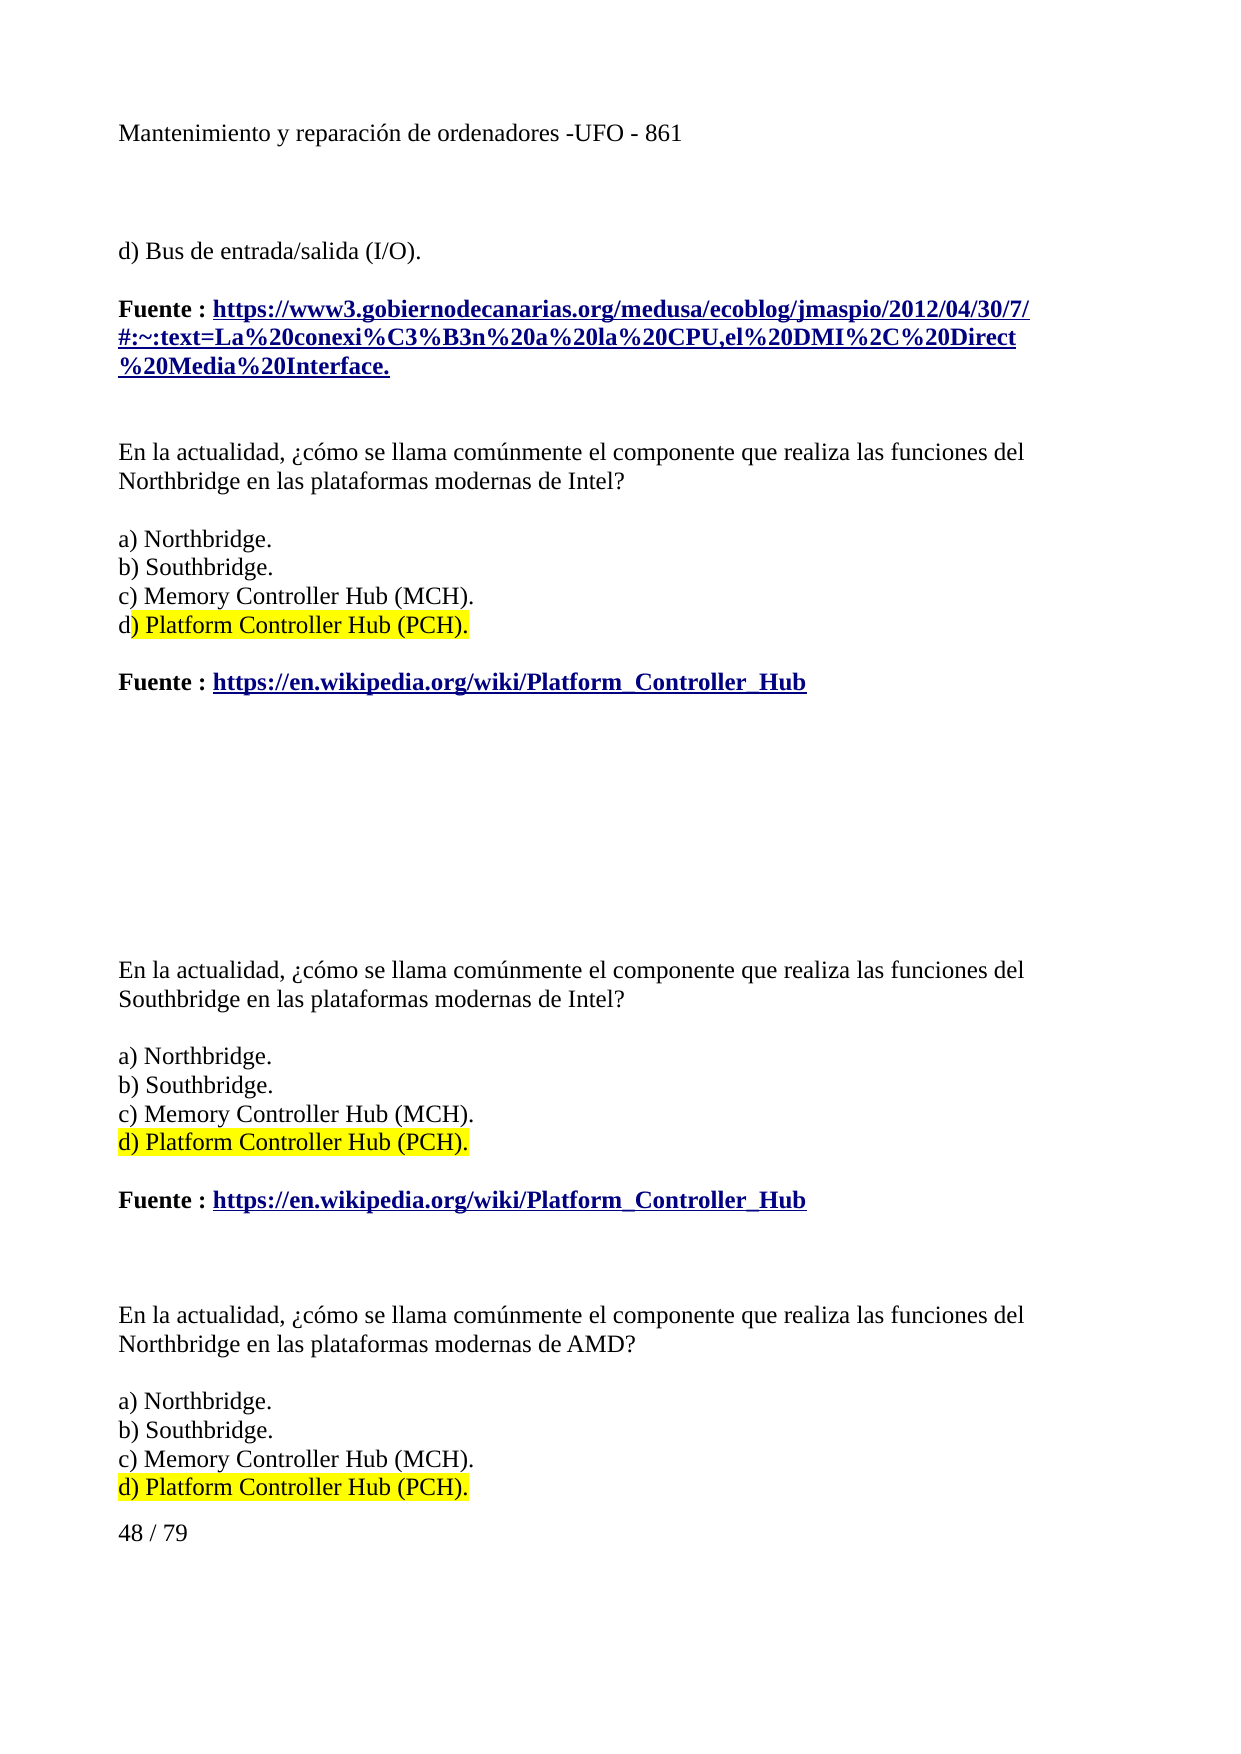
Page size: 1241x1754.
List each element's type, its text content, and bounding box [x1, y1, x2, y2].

text c) Memory Controller Hub (MCH). [118, 1099, 1122, 1127]
text a) Northbridge. [118, 1041, 1122, 1070]
text b) Southbridge. [118, 1415, 1122, 1444]
text Fuente : https://en.wikipedia.org/wiki/Platform_Controller_Hub [118, 1185, 1122, 1214]
text d) Platform Controller Hub (PCH). [118, 1127, 1122, 1156]
text En la actualidad, ¿cómo se llama comúnmente el componente que realiza las funciones del Northbridge en las plataformas modernas de Intel? [118, 437, 1122, 495]
text En la actualidad, ¿cómo se llama comúnmente el componente que realiza las funciones del Northbridge en las plataformas modernas de AMD? [118, 1300, 1122, 1357]
text c) Memory Controller Hub (MCH). [118, 581, 1122, 610]
text d) Platform Controller Hub (PCH). [118, 610, 1122, 639]
text En la actualidad, ¿cómo se llama comúnmente el componente que realiza las funciones del Southbridge en las plataformas modernas de Intel? [118, 955, 1122, 1012]
text c) Memory Controller Hub (MCH). [118, 1444, 1122, 1472]
text Fuente : https://www3.gobiernodecanarias.org/medusa/ecoblog/jmaspio/2012/04/30/7/#:~:text=La%20conexi%C3%B3n%20a%20la%20CPU,el%20DMI%2C%20Direct%20Media%20Interface. [118, 294, 1122, 380]
text d) Platform Controller Hub (PCH). [118, 1472, 1122, 1501]
text a) Northbridge. [118, 524, 1122, 552]
text Fuente : https://en.wikipedia.org/wiki/Platform_Controller_Hub [118, 667, 1122, 696]
text b) Southbridge. [118, 1070, 1122, 1099]
text d) Bus de entrada/salida (I/O). [118, 236, 1122, 265]
text b) Southbridge. [118, 552, 1122, 581]
text a) Northbridge. [118, 1386, 1122, 1415]
